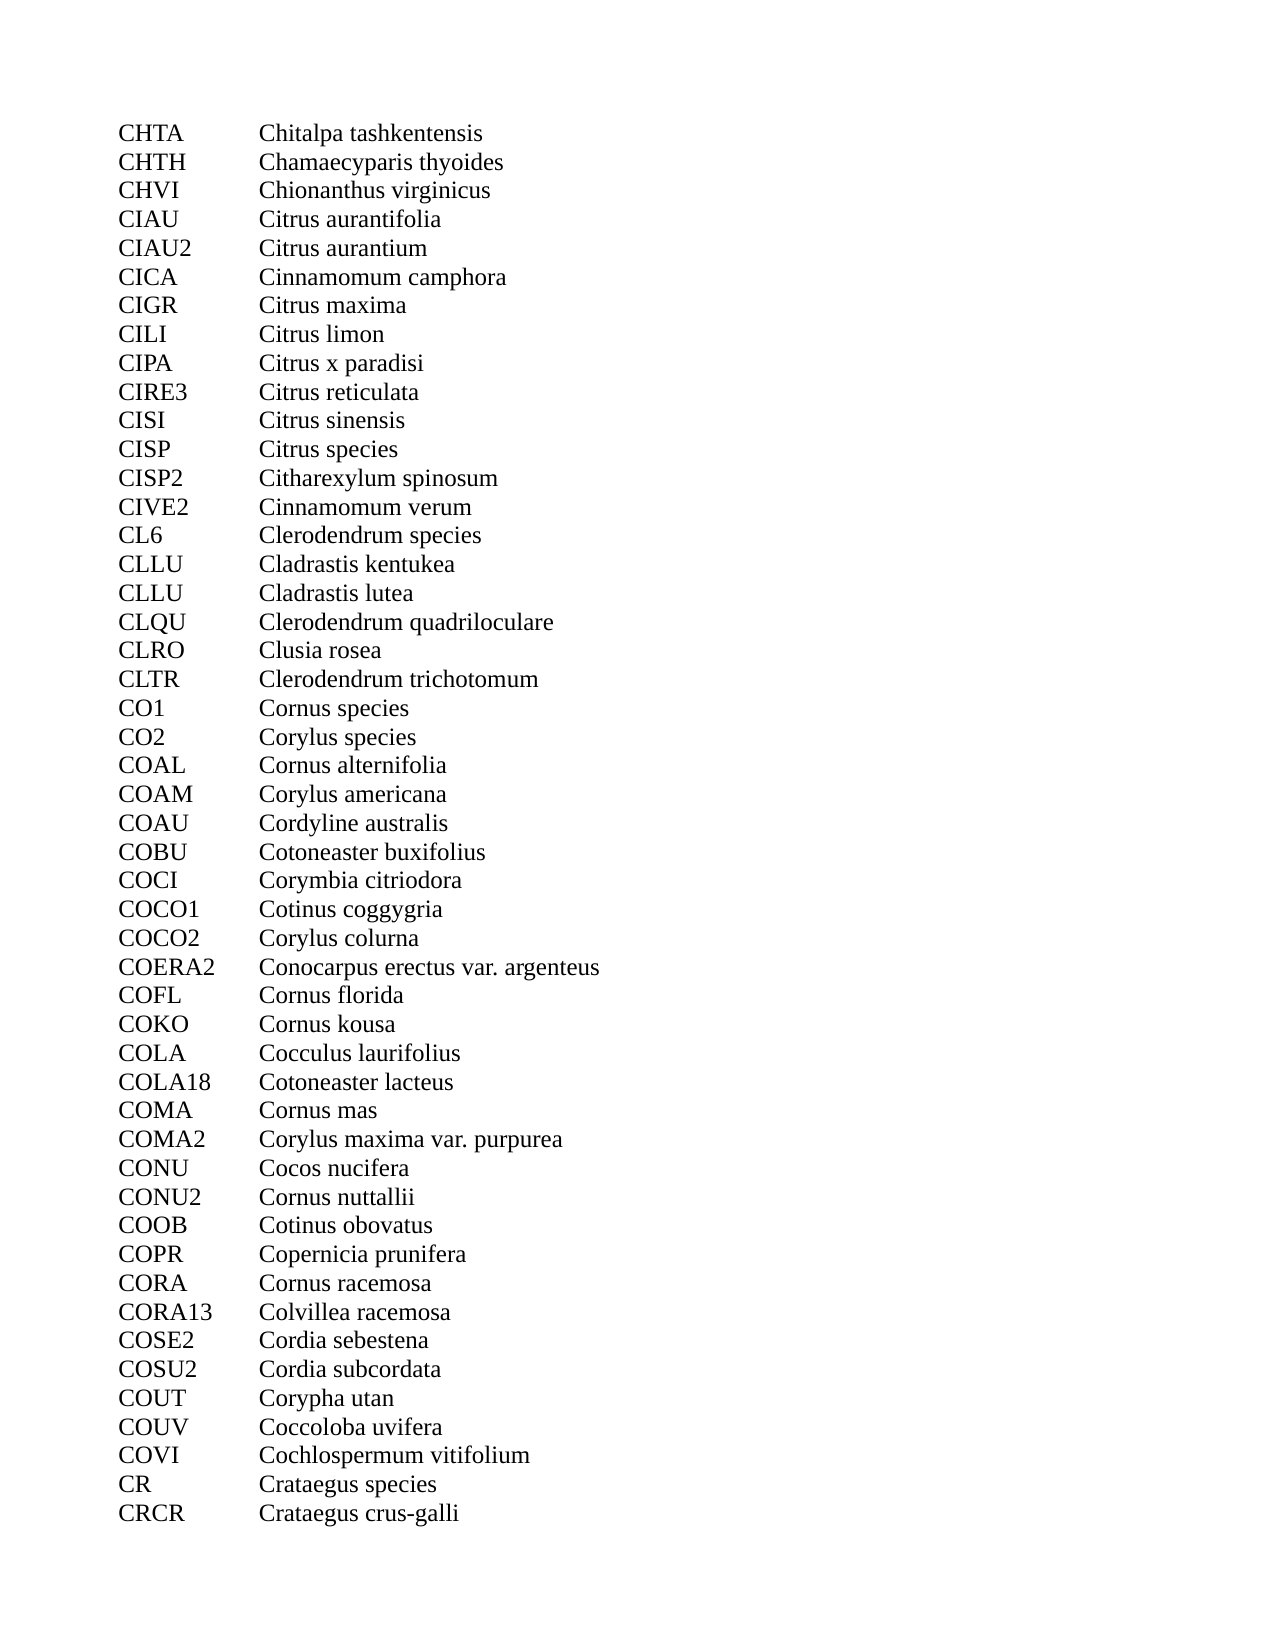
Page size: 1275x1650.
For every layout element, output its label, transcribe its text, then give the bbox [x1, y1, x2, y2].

table_cell CIPA [115, 348, 256, 377]
table_cell Chamaecyparis thyoides [256, 147, 692, 176]
table_cell CONU2 [115, 1182, 256, 1211]
table_cell Cocos nucifera [256, 1153, 692, 1182]
table_cell Citrus reticulata [256, 377, 692, 406]
table_cell CLLU [115, 549, 256, 578]
table_cell COMA [115, 1096, 256, 1124]
table_cell Citrus aurantifolia [256, 204, 692, 233]
table_cell COFL [115, 981, 256, 1009]
table_cell Corypha utan [256, 1383, 692, 1412]
table_cell CO2 [115, 722, 256, 751]
table_cell Crataegus crus-galli [256, 1498, 692, 1527]
table_cell CORA [115, 1268, 256, 1297]
table_cell COCI [115, 866, 256, 894]
table_cell Citrus limon [256, 319, 692, 348]
table_cell Cochlospermum vitifolium [256, 1441, 692, 1469]
table_cell Coccoloba uvifera [256, 1412, 692, 1441]
table_cell CHTH [115, 147, 256, 176]
table_cell COOB [115, 1211, 256, 1239]
table_cell Corylus americana [256, 779, 692, 808]
table_cell Conocarpus erectus var. argenteus [256, 952, 692, 981]
table_cell COBU [115, 837, 256, 866]
table_cell CORA13 [115, 1297, 256, 1326]
table_cell CLLU [115, 578, 256, 607]
table_cell CIVE2 [115, 492, 256, 521]
table_cell Colvillea racemosa [256, 1297, 692, 1326]
table_cell CLRO [115, 636, 256, 664]
table_cell Clerodendrum quadriloculare [256, 607, 692, 636]
table_cell Cornus racemosa [256, 1268, 692, 1297]
table_cell COMA2 [115, 1124, 256, 1153]
table_cell CR [115, 1469, 256, 1498]
table_cell CLTR [115, 664, 256, 693]
table_cell Cornus nuttallii [256, 1182, 692, 1211]
table_cell Chionanthus virginicus [256, 176, 692, 204]
table_cell COAL [115, 751, 256, 779]
table_cell Crataegus species [256, 1469, 692, 1498]
table_cell CIAU2 [115, 233, 256, 262]
table_cell Cladrastis lutea [256, 578, 692, 607]
table_cell CISP [115, 434, 256, 463]
table_cell Cotoneaster lacteus [256, 1067, 692, 1096]
table_cell Citrus aurantium [256, 233, 692, 262]
table_cell Corylus maxima var. purpurea [256, 1124, 692, 1153]
table_cell COAM [115, 779, 256, 808]
table_cell COLA [115, 1038, 256, 1067]
table_cell Cotinus obovatus [256, 1211, 692, 1239]
table_cell Corylus colurna [256, 923, 692, 952]
table_cell Cordia sebestena [256, 1326, 692, 1354]
table_cell Cornus mas [256, 1096, 692, 1124]
table_cell Citrus maxima [256, 291, 692, 319]
table_cell Citrus sinensis [256, 406, 692, 434]
table_cell Corymbia citriodora [256, 866, 692, 894]
table_cell COPR [115, 1239, 256, 1268]
table_cell Cornus alternifolia [256, 751, 692, 779]
table_cell CRCR [115, 1498, 256, 1527]
table_cell COCO1 [115, 894, 256, 923]
table_cell CL6 [115, 521, 256, 549]
table_cell CICA [115, 262, 256, 291]
table_cell COUV [115, 1412, 256, 1441]
table_cell Corylus species [256, 722, 692, 751]
table_cell COLA18 [115, 1067, 256, 1096]
table_cell Cornus species [256, 693, 692, 722]
table_cell Clerodendrum species [256, 521, 692, 549]
table_cell Clusia rosea [256, 636, 692, 664]
table_cell Citharexylum spinosum [256, 463, 692, 492]
table_cell CIAU [115, 204, 256, 233]
table_cell CHTA [115, 118, 256, 147]
table_cell Clerodendrum trichotomum [256, 664, 692, 693]
table_cell COKO [115, 1009, 256, 1038]
table_cell CILI [115, 319, 256, 348]
table_cell Cinnamomum verum [256, 492, 692, 521]
table_cell Cornus florida [256, 981, 692, 1009]
table_cell CISI [115, 406, 256, 434]
table_cell CIRE3 [115, 377, 256, 406]
table_cell Copernicia prunifera [256, 1239, 692, 1268]
table_cell Cotoneaster buxifolius [256, 837, 692, 866]
table_cell Cordyline australis [256, 808, 692, 837]
table_cell Chitalpa tashkentensis [256, 118, 692, 147]
table_cell Cordia subcordata [256, 1354, 692, 1383]
table_cell Citrus species [256, 434, 692, 463]
table_cell Cornus kousa [256, 1009, 692, 1038]
table_cell Cotinus coggygria [256, 894, 692, 923]
table_cell COUT [115, 1383, 256, 1412]
table_cell COERA2 [115, 952, 256, 981]
table_cell Cinnamomum camphora [256, 262, 692, 291]
table_cell Cocculus laurifolius [256, 1038, 692, 1067]
table_cell CIGR [115, 291, 256, 319]
table_cell COCO2 [115, 923, 256, 952]
table_cell COSE2 [115, 1326, 256, 1354]
table_cell CLQU [115, 607, 256, 636]
table_cell COSU2 [115, 1354, 256, 1383]
table_cell CO1 [115, 693, 256, 722]
table_cell CHVI [115, 176, 256, 204]
table_cell COAU [115, 808, 256, 837]
table_cell Cladrastis kentukea [256, 549, 692, 578]
table_cell COVI [115, 1441, 256, 1469]
table_cell CONU [115, 1153, 256, 1182]
table_cell CISP2 [115, 463, 256, 492]
table_cell Citrus x paradisi [256, 348, 692, 377]
